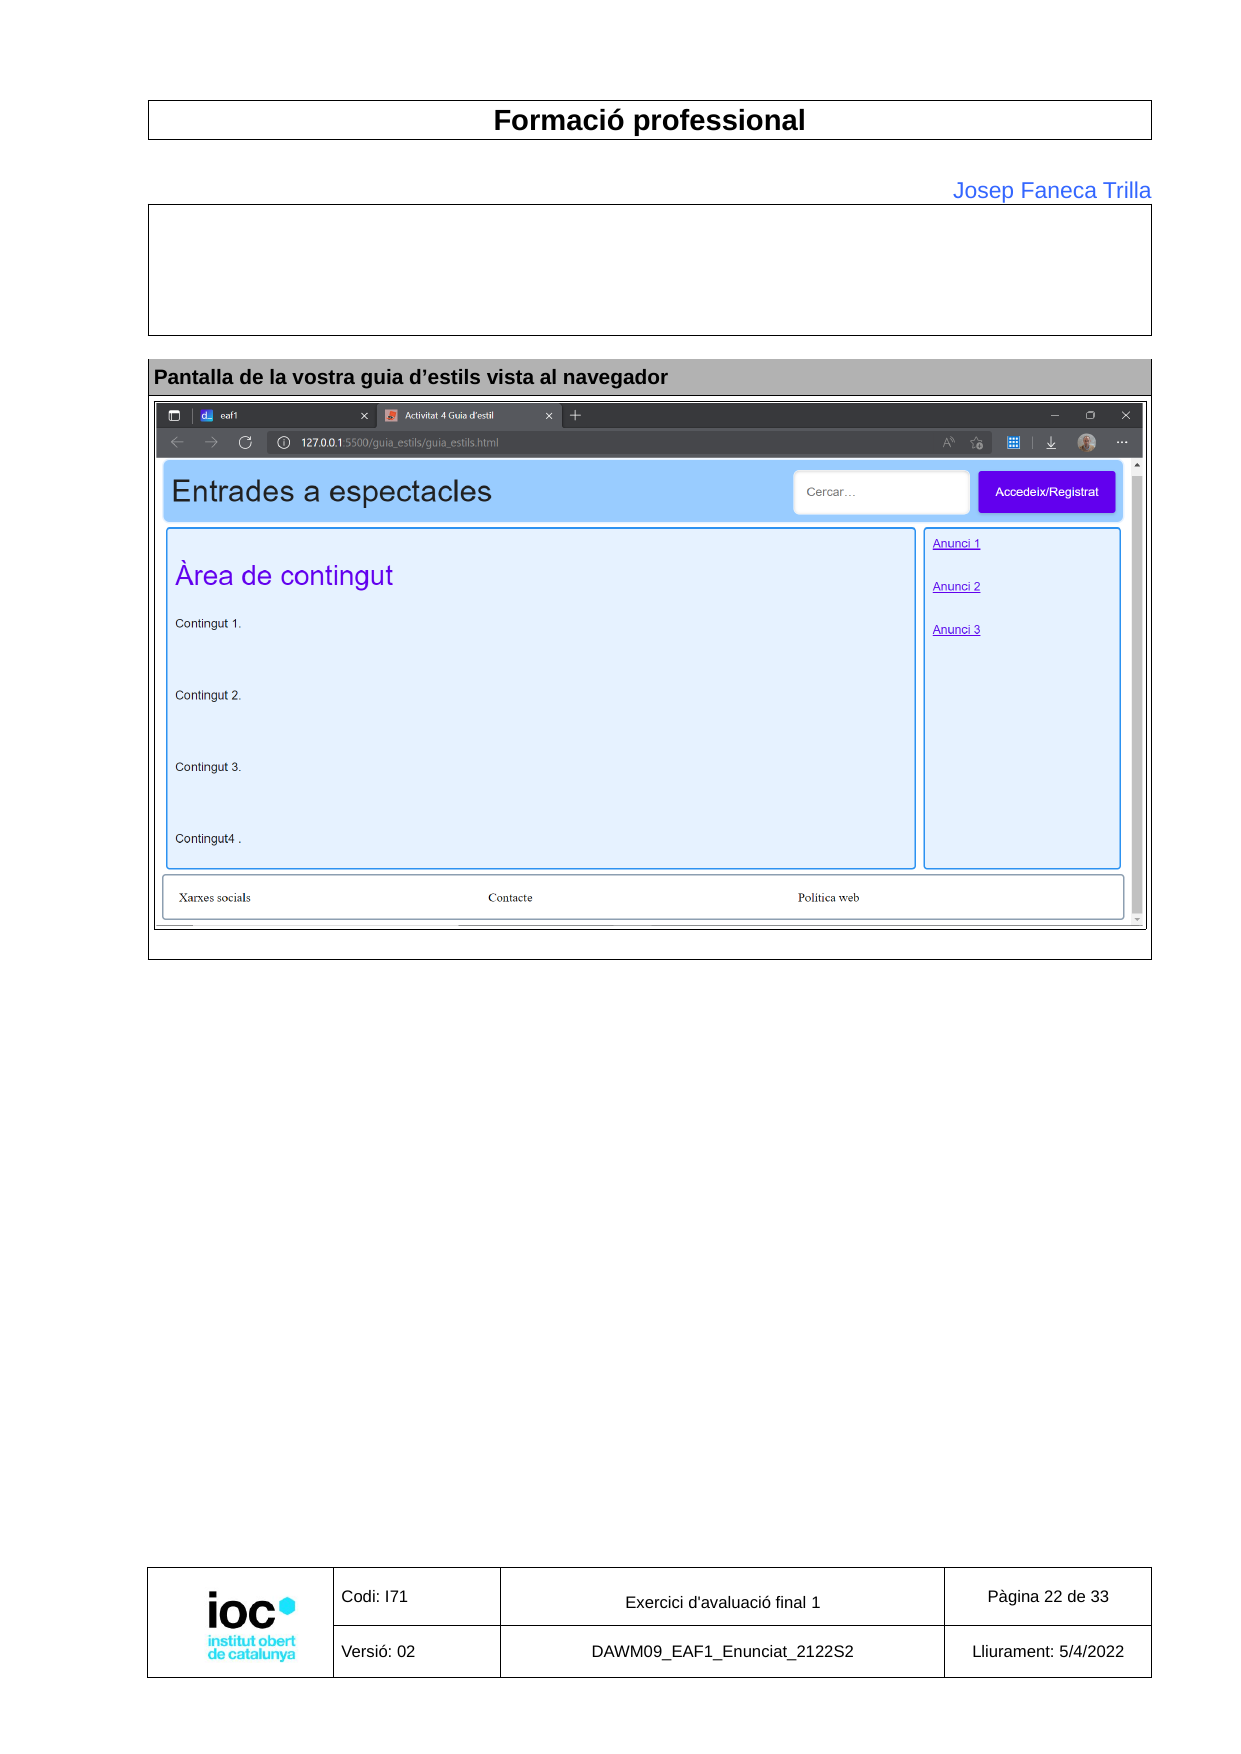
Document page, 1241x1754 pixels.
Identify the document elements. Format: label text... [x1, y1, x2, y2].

picture [156, 403, 1143, 926]
picture [195, 1577, 309, 1673]
table_cell [149, 205, 1151, 335]
table_cell [149, 396, 1151, 958]
table_header Pantalla de la vostra guia d’estils vista al navegador [149, 359, 1151, 395]
